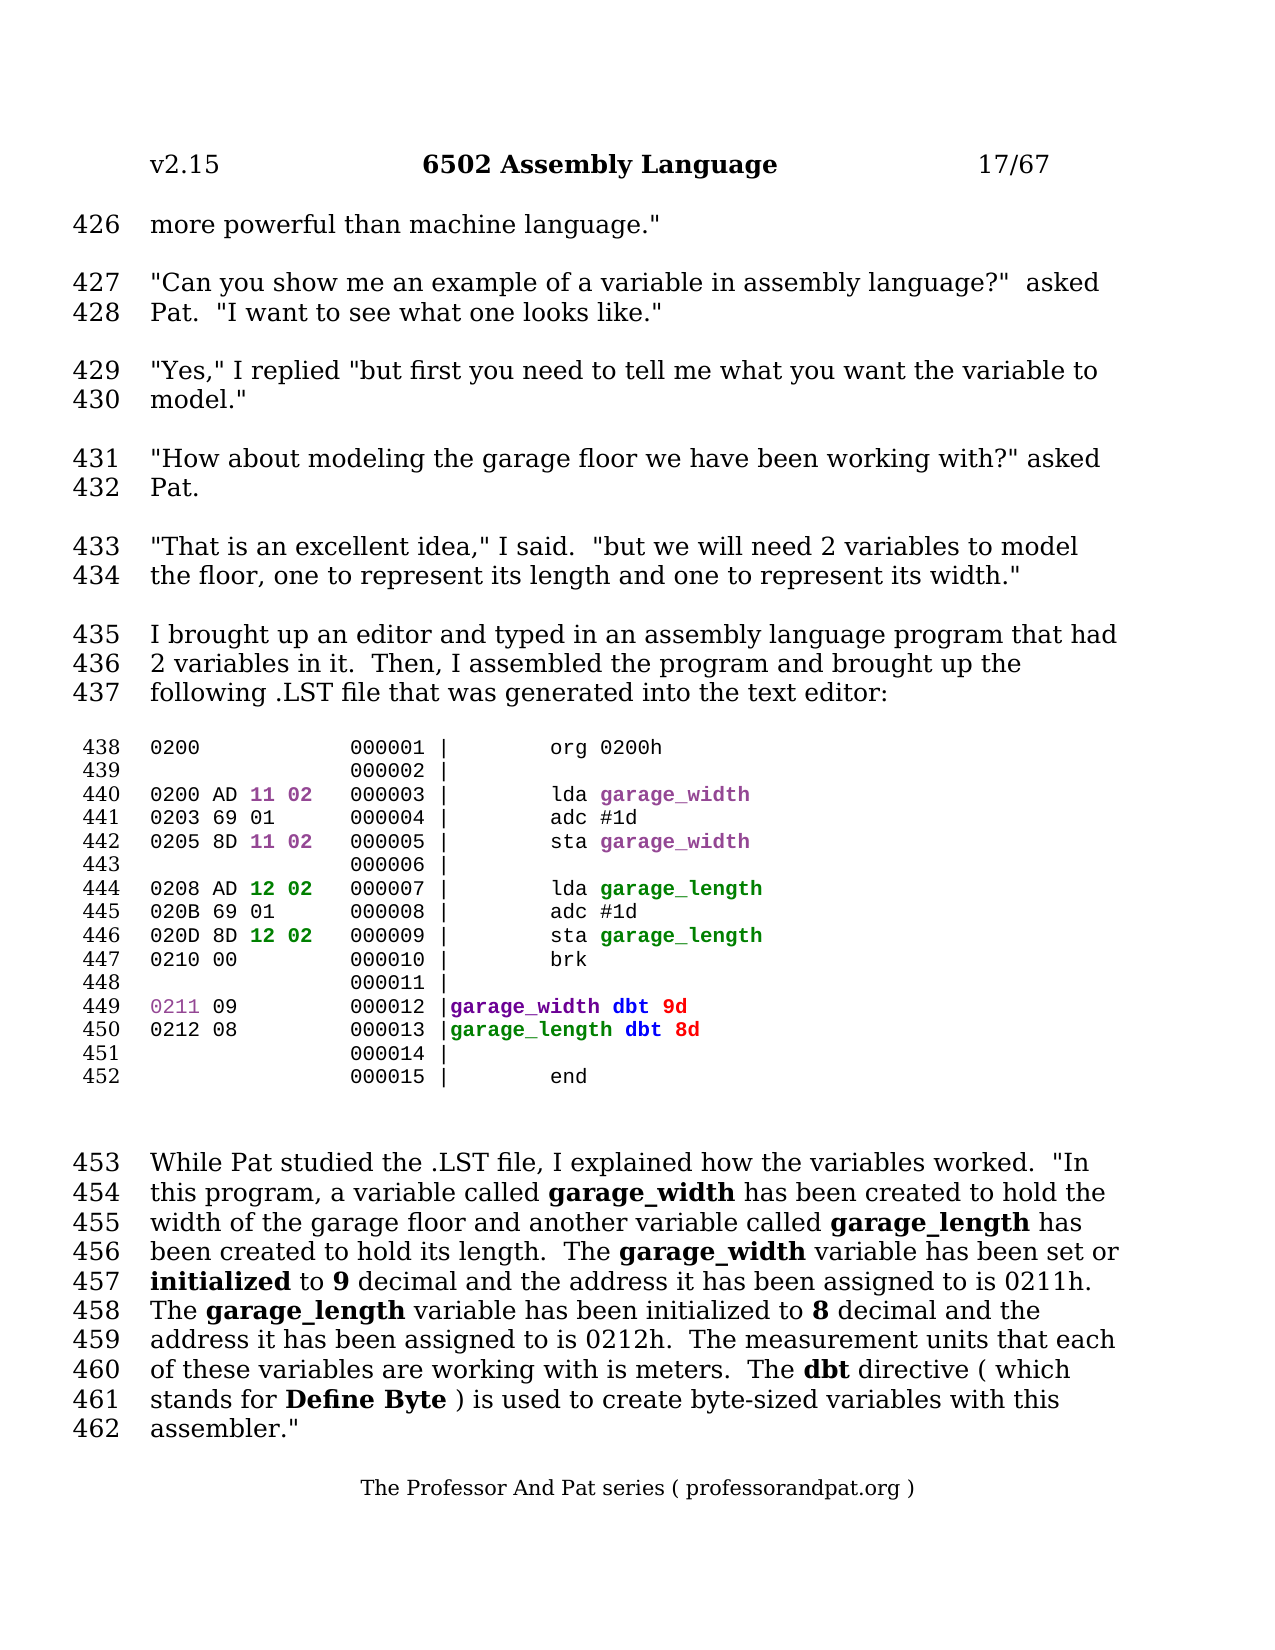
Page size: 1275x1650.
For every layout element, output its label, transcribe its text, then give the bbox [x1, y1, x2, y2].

text 0211 09 000012 |garage_width dbt 9d [150, 996, 1125, 1019]
text 000006 | [150, 854, 1125, 878]
text 0212 08 000013 |garage_length dbt 8d [150, 1019, 1125, 1043]
text I brought up an editor and typed in an assembly language program that had 2 variables in it. Then, I assembled the program and brought up the following .LST file that was generated into the text editor: [150, 620, 1125, 708]
text 020D 8D 12 02 000009 | sta garage_length [150, 925, 1125, 949]
text "Can you show me an example of a variable in assembly language?" asked Pat. "I want to see what one looks like." [150, 268, 1125, 327]
text 0205 8D 11 02 000005 | sta garage_width [150, 831, 1125, 854]
text 000011 | [150, 972, 1125, 996]
text "Yes," I replied "but first you need to tell me what you want the variable to model." [150, 356, 1125, 415]
text 0203 69 01 000004 | adc #1d [150, 807, 1125, 831]
text While Pat studied the .LST file, I explained how the variables worked. "In this program, a variable called garage_width has been created to hold the width of the garage floor and another variable called garage_length has been created to hold its length. The garage_width variable has been set or initialized to 9 decimal and the address it has been assigned to is 0211h. The garage_length variable has been initialized to 8 decimal and the address it has been assigned to is 0212h. The measurement units that each of these variables are working with is meters. The dbt directive ( which stands for Define Byte ) is used to create byte-sized variables with this assembler." [150, 1148, 1125, 1443]
text 020B 69 01 000008 | adc #1d [150, 902, 1125, 925]
text 0210 00 000010 | brk [150, 949, 1125, 972]
text 0208 AD 12 02 000007 | lda garage_length [150, 878, 1125, 902]
text 0200 AD 11 02 000003 | lda garage_width [150, 784, 1125, 807]
text 0200 000001 | org 0200h [150, 737, 1125, 760]
text 000002 | [150, 760, 1125, 784]
text 000014 | [150, 1043, 1125, 1066]
text 000015 | end [150, 1066, 1125, 1090]
text "That is an excellent idea," I said. "but we will need 2 variables to model the floor, one to represent its length and one to represent its width." [150, 532, 1125, 591]
text more powerful than machine language." [150, 210, 1125, 239]
text "How about modeling the garage floor we have been working with?" asked Pat. [150, 444, 1125, 503]
